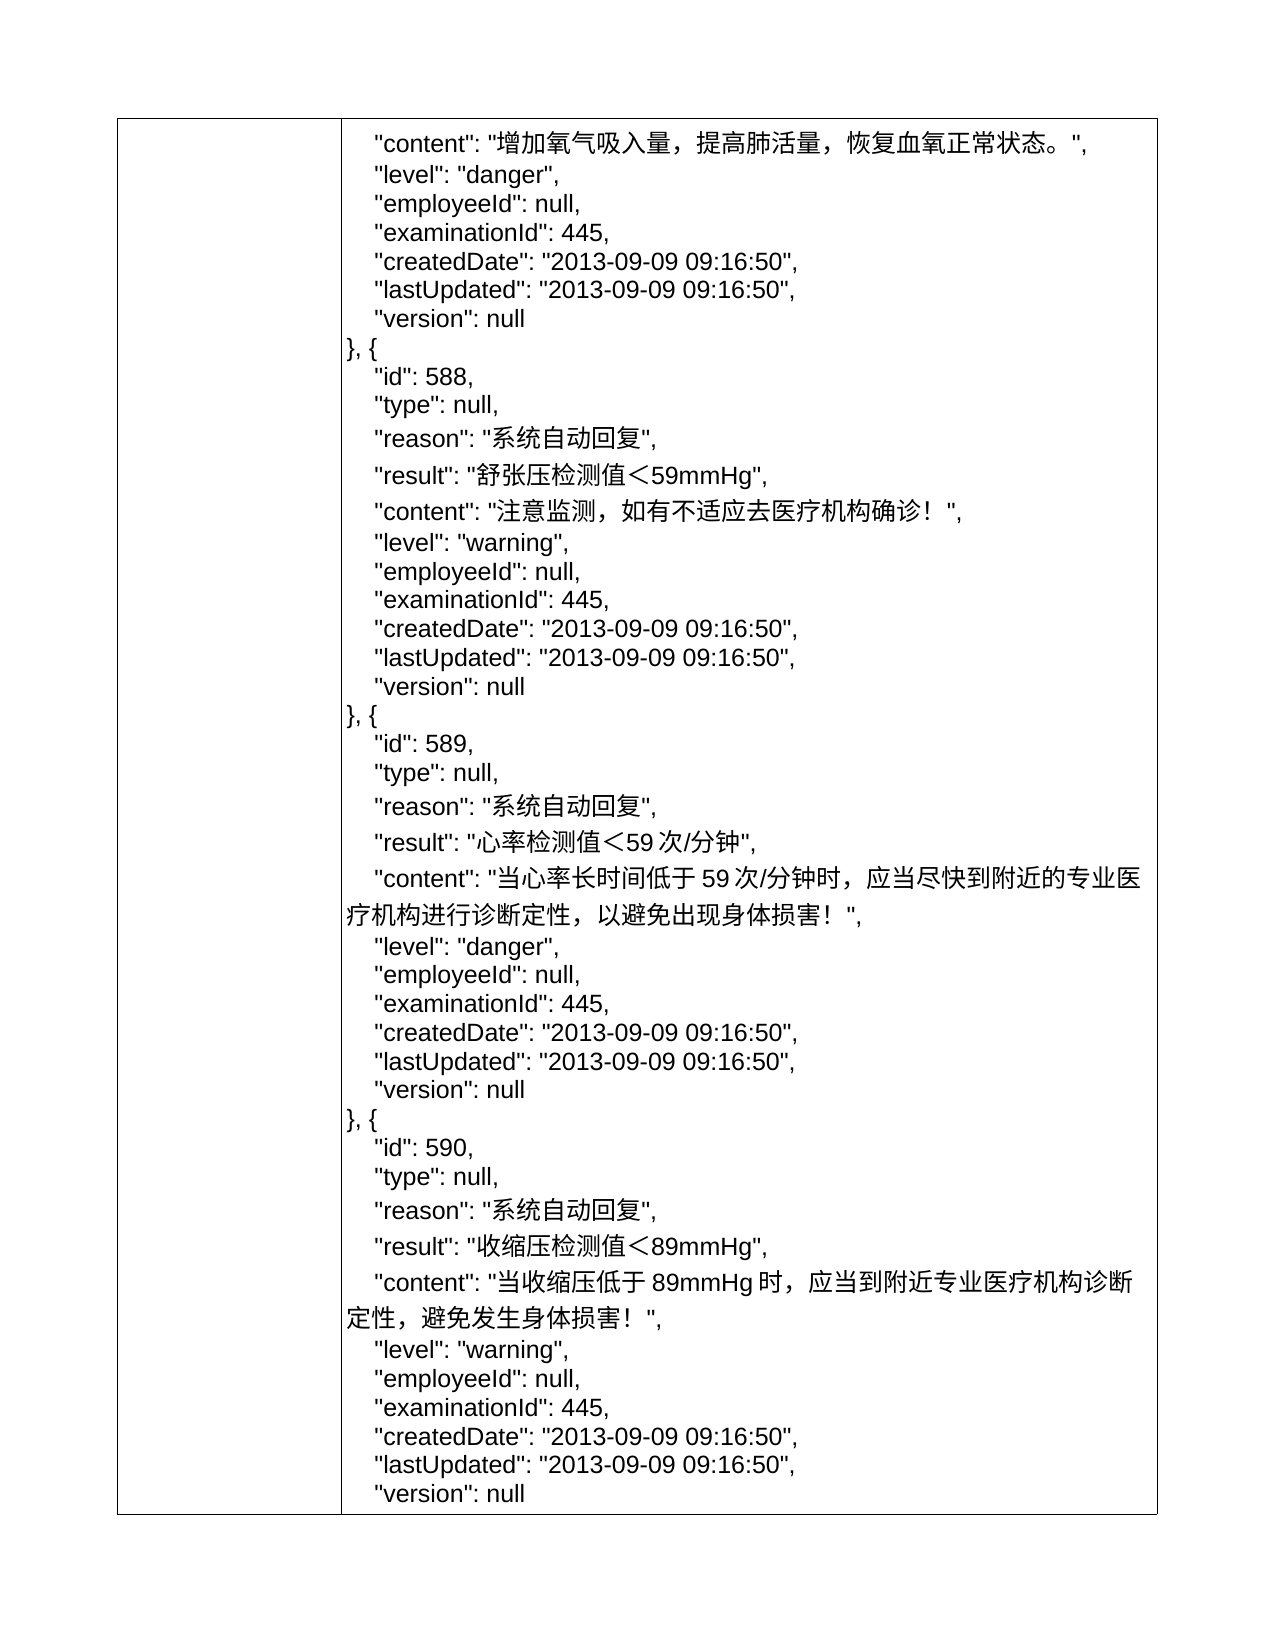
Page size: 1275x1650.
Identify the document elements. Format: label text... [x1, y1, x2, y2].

table_cell "content": "增加氧气吸入量，提高肺活量，恢复血氧正常状态。", "level": "danger", "employeeId": null, "examinationId": 445, "createdDate": "2013-09-09 09:16:50", "lastUpdated": "2013-09-09 09:16:50", "version": null }, { "id": 588, "type": null, "reason": "系统自动回复", "result": "舒张压检测值＜59mmHg", "content": "注意监测，如有不适应去医疗机构确诊！", "level": "warning", "employeeId": null, "examinationId": 445, "createdDate": "2013-09-09 09:16:50", "lastUpdated": "2013-09-09 09:16:50", "version": null }, { "id": 589, "type": null, "reason": "系统自动回复", "result": "心率检测值＜59次/分钟", "content": "当心率长时间低于59次/分钟时，应当尽快到附近的专业医疗机构进行诊断定性，以避免出现身体损害！", "level": "danger", "employeeId": null, "examinationId": 445, "createdDate": "2013-09-09 09:16:50", "lastUpdated": "2013-09-09 09:16:50", "version": null }, { "id": 590, "type": null, "reason": "系统自动回复", "result": "收缩压检测值＜89mmHg", "content": "当收缩压低于89mmHg时，应当到附近专业医疗机构诊断定性，避免发生身体损害！", "level": "warning", "employeeId": null, "examinationId": 445, "createdDate": "2013-09-09 09:16:50", "lastUpdated": "2013-09-09 09:16:50", "version": null [342, 119, 1157, 1513]
table_cell [118, 119, 341, 1513]
